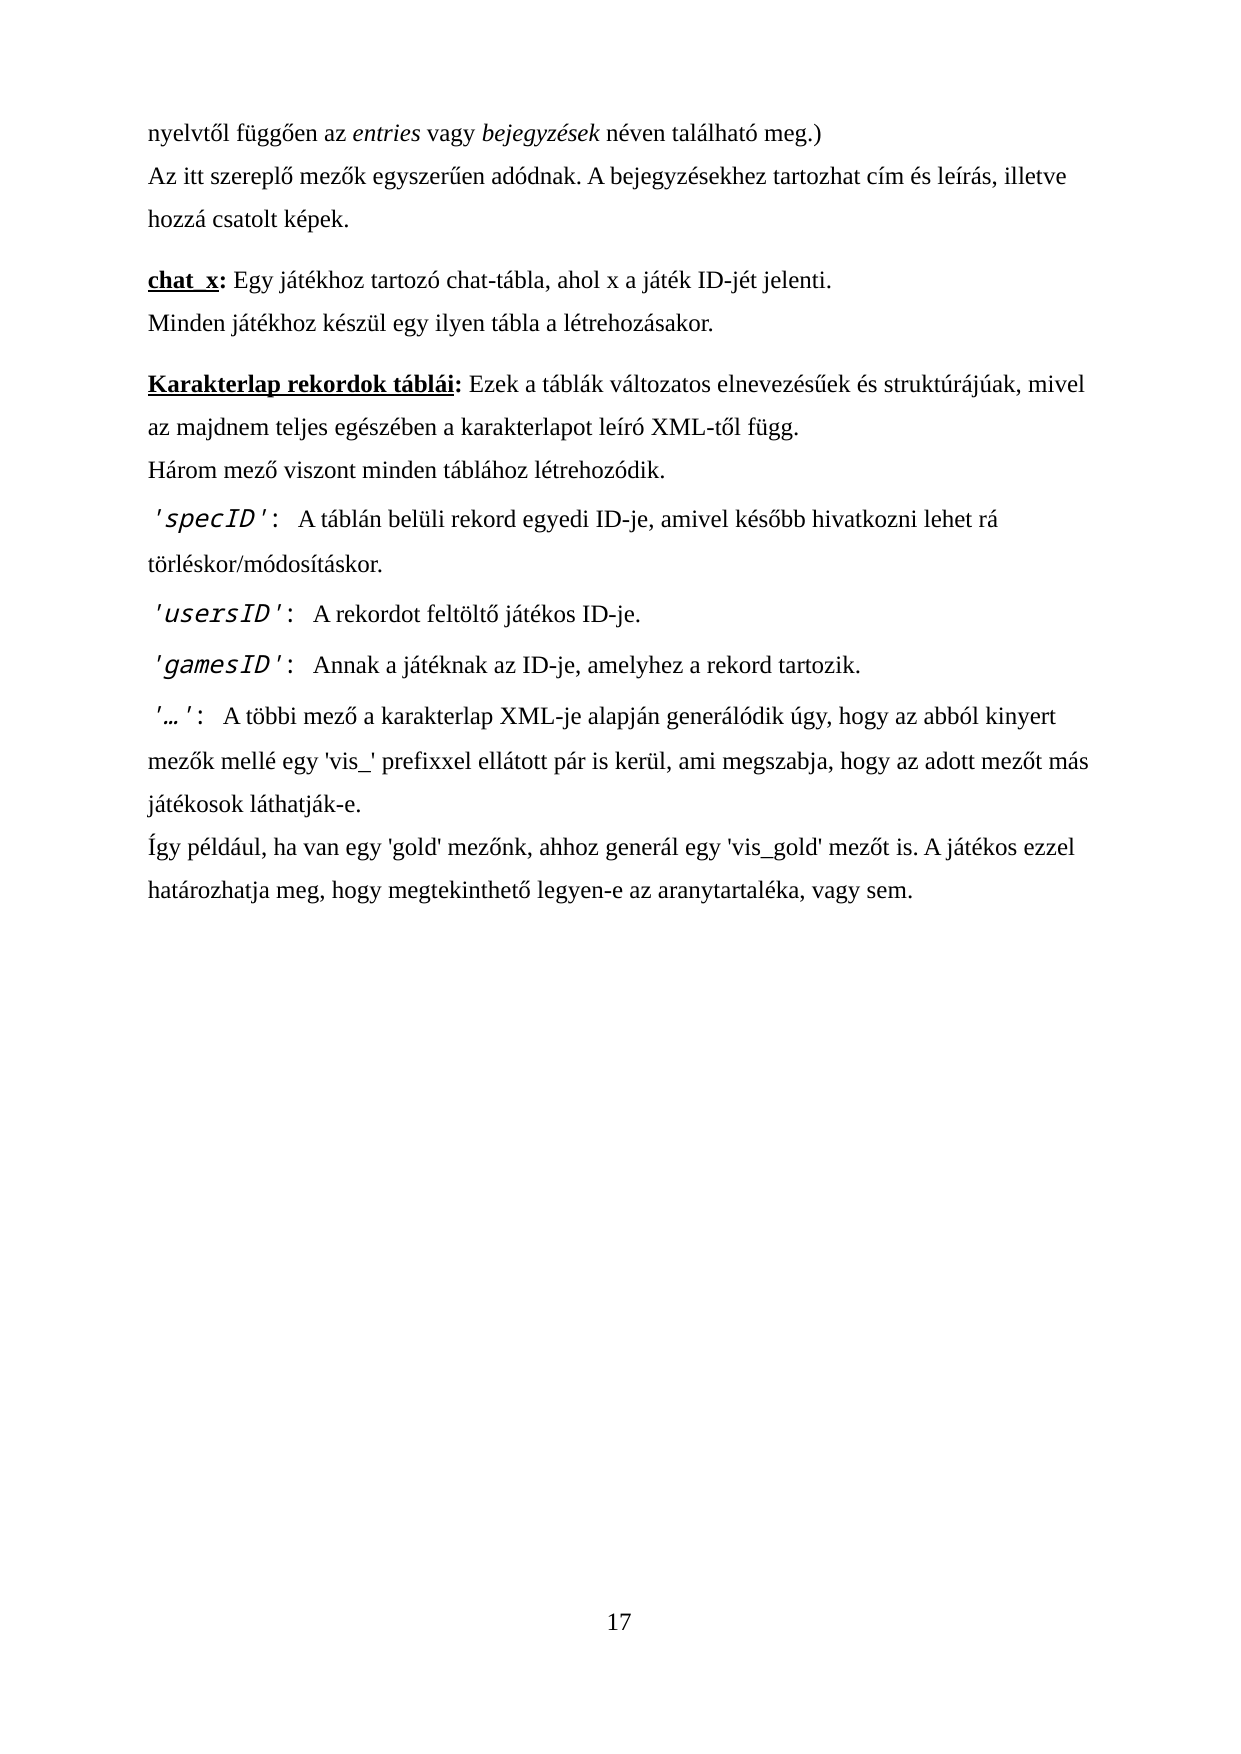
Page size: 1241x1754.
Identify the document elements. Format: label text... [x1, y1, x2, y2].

text chat_x: Egy játékhoz tartozó chat-tábla, ahol x a játék ID-jét jelenti. Minden játékhoz készül egy ilyen tábla a létrehozásakor. [148, 265, 1090, 337]
text nyelvtől függően az entries vagy bejegyzések néven található meg.) Az itt szereplő mezők egyszerűen adódnak. A bejegyzésekhez tartozhat cím és leírás, illetve hozzá csatolt képek. [148, 118, 1090, 233]
text Karakterlap rekordok táblái: Ezek a táblák változatos elnevezésűek és struktúrájúak, mivel az majdnem teljes egészében a karakterlapot leíró XML-től függ. Három mező viszont minden táblához létrehozódik. 'specID': A táblán belüli rekord egyedi ID-je, amivel később hivatkozni lehet rá törléskor/módosításkor. 'usersID': A rekordot feltöltő játékos ID-je. 'gamesID': Annak a játéknak az ID-je, amelyhez a rekord tartozik. '…': A többi mező a karakterlap XML-je alapján generálódik úgy, hogy az abból kinyert mezők mellé egy 'vis_' prefixxel ellátott pár is kerül, ami megszabja, hogy az adott mezőt más játékosok láthatják-e. Így például, ha van egy 'gold' mezőnk, ahhoz generál egy 'vis_gold' mezőt is. A játékos ezzel határozhatja meg, hogy megtekinthető legyen-e az aranytartaléka, vagy sem. [148, 369, 1090, 904]
